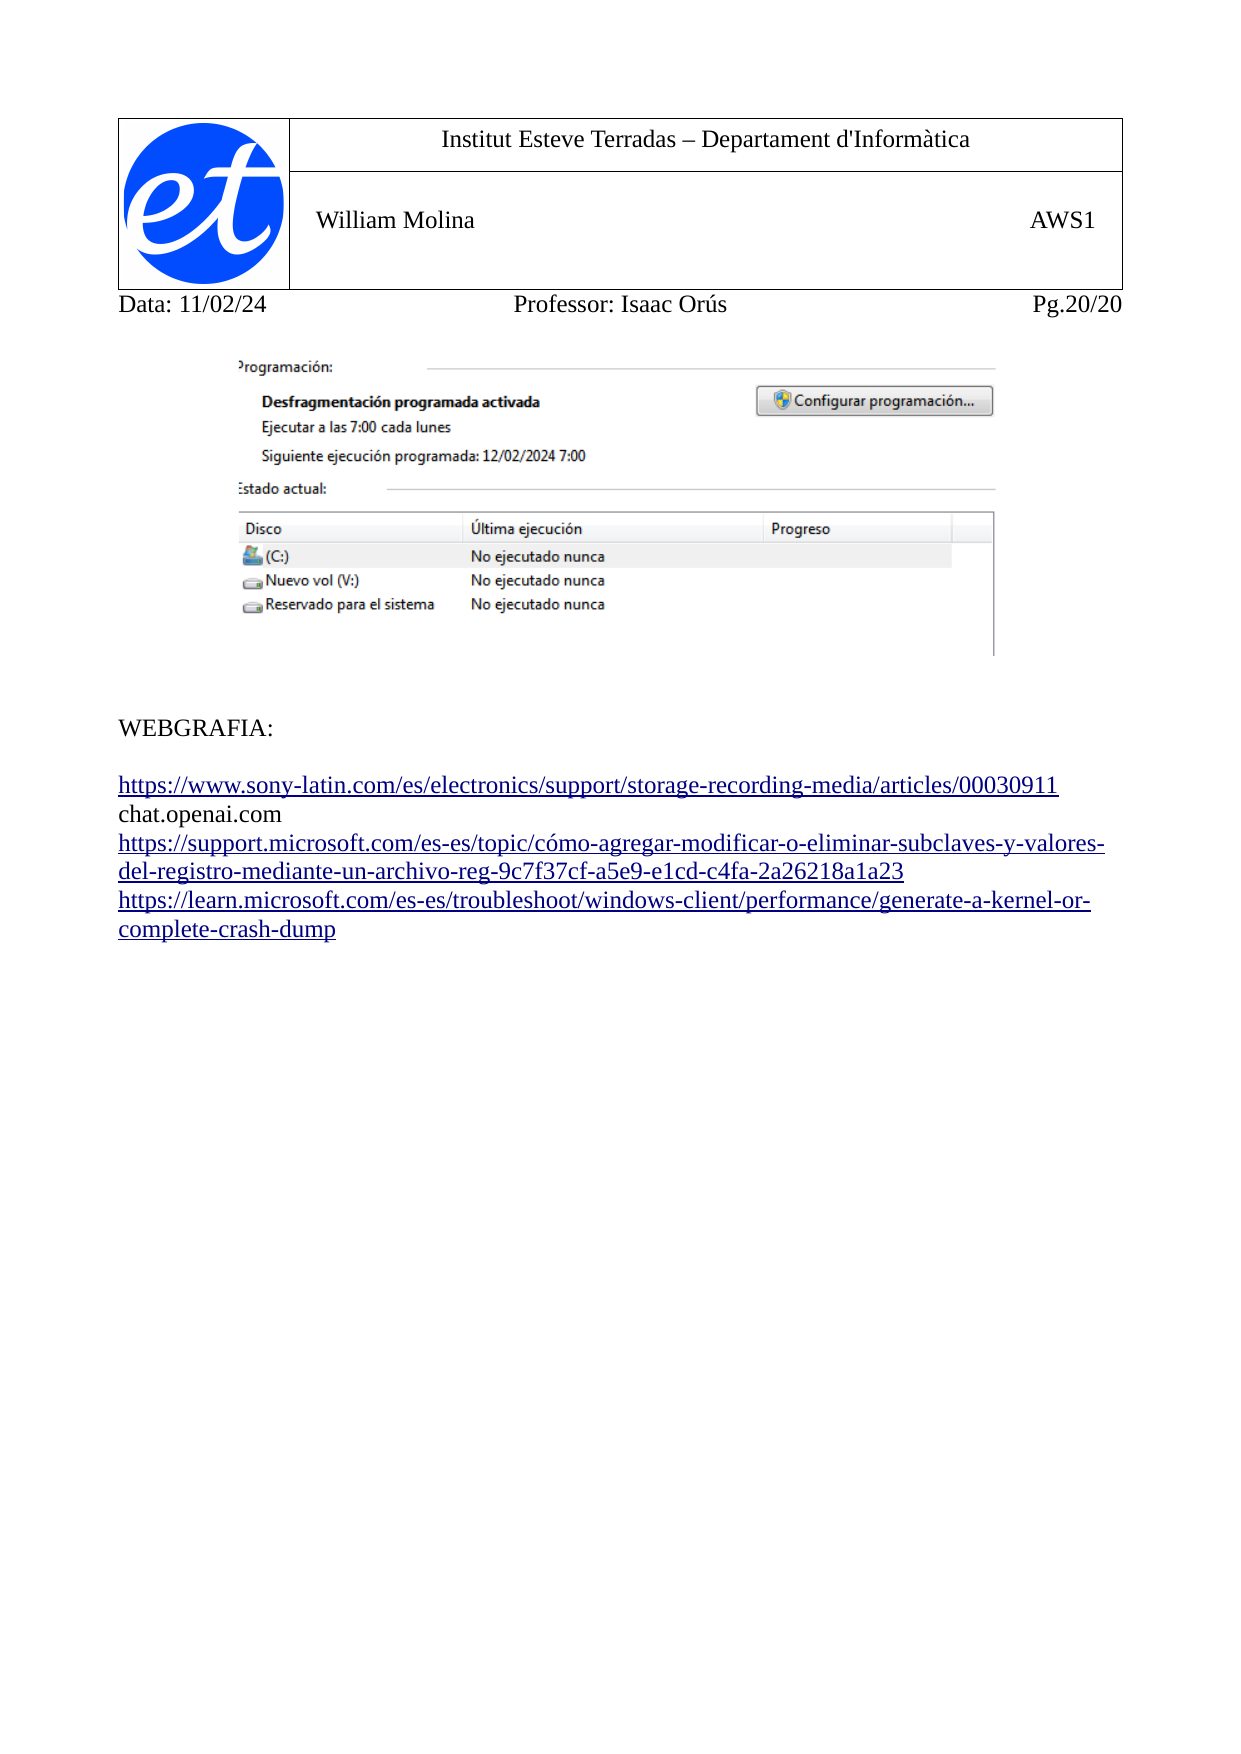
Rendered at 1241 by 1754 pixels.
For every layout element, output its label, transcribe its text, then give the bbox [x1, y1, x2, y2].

text chat.openai.com [118, 799, 1122, 828]
text https://www.sony-latin.com/es/electronics/support/storage-recording-media/articles/00030911 [118, 770, 1122, 799]
text https://support.microsoft.com/es-es/topic/cómo-agregar-modificar-o-eliminar-subclaves-y-valores-del-registro-mediante-un-archivo-reg-9c7f37cf-a5e9-e1cd-c4fa-2a26218a1a23 [118, 828, 1122, 885]
text https://learn.microsoft.com/es-es/troubleshoot/windows-client/performance/generate-a-kernel-or-complete-crash-dump [118, 885, 1122, 943]
picture [238, 347, 1002, 656]
picture [123, 123, 284, 284]
text WEBGRAFIA: [118, 713, 1122, 741]
